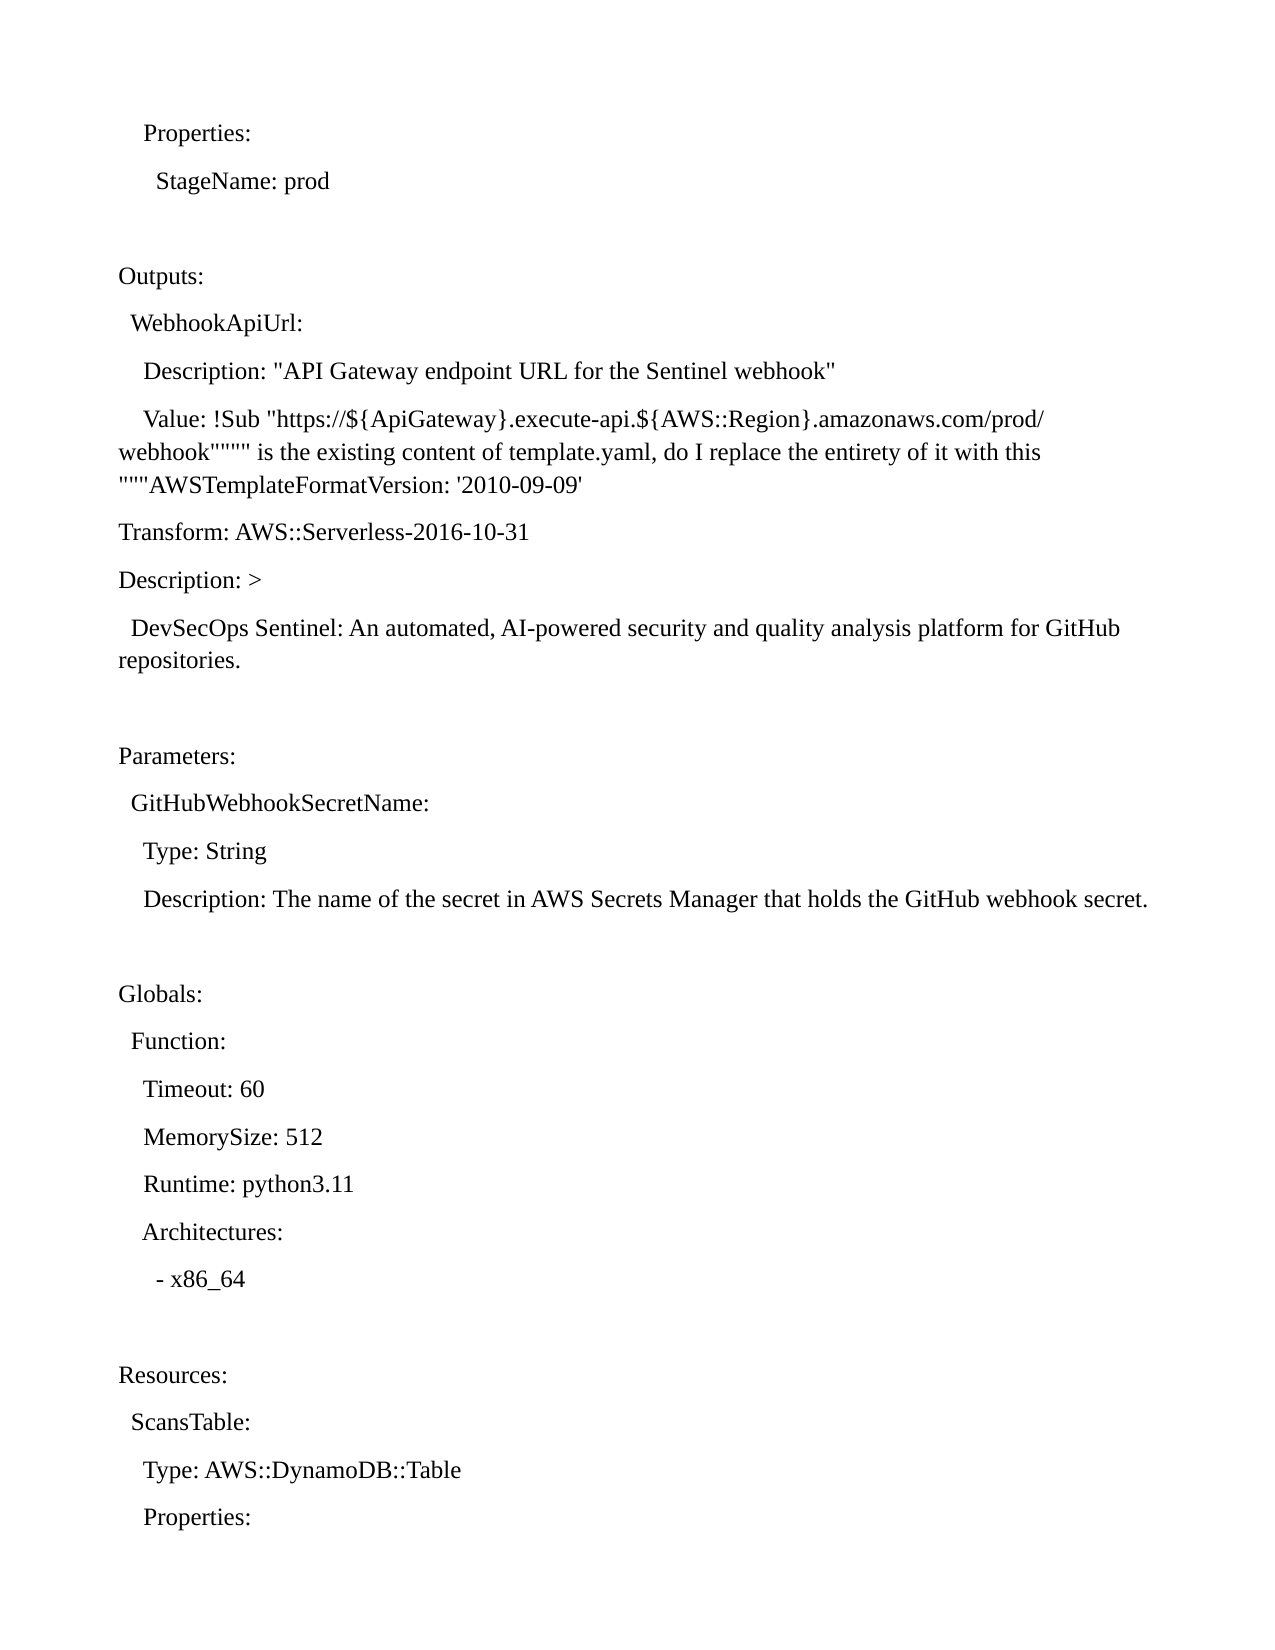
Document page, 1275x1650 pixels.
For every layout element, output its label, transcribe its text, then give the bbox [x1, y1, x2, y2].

text GitHubWebhookSecretName: [118, 788, 1157, 817]
text MemorySize: 512 [118, 1122, 1157, 1150]
text Function: [118, 1026, 1157, 1055]
text Architectures: [118, 1217, 1157, 1246]
text Type: AWS::DynamoDB::Table [118, 1455, 1157, 1484]
text Description: "API Gateway endpoint URL for the Sentinel webhook" [118, 356, 1157, 385]
text Properties: [118, 1502, 1157, 1531]
text Globals: [118, 979, 1157, 1008]
text Runtime: python3.11 [118, 1169, 1157, 1198]
text Description: The name of the secret in AWS Secrets Manager that holds the GitHub webhook secret. [118, 884, 1157, 912]
text Properties: [118, 118, 1157, 147]
text - x86_64 [118, 1264, 1157, 1293]
text Transform: AWS::Serverless-2016-10-31 [118, 517, 1157, 546]
text Timeout: 60 [118, 1074, 1157, 1103]
text WebhookApiUrl: [118, 308, 1157, 337]
text DevSecOps Sentinel: An automated, AI-powered security and quality analysis platform for GitHub repositories. [118, 613, 1157, 674]
text ScansTable: [118, 1407, 1157, 1436]
text StageName: prod [118, 166, 1157, 194]
text Parameters: [118, 741, 1157, 769]
text Description: > [118, 565, 1157, 594]
text Outputs: [118, 261, 1157, 290]
text Value: !Sub "https://${ApiGateway}.execute-api.${AWS::Region}.amazonaws.com/prod/webhook"""" is the existing content of template.yaml, do I replace the entirety of it with this """AWSTemplateFormatVersion: '2010-09-09' [118, 404, 1157, 498]
text Resources: [118, 1360, 1157, 1388]
text Type: String [118, 836, 1157, 865]
